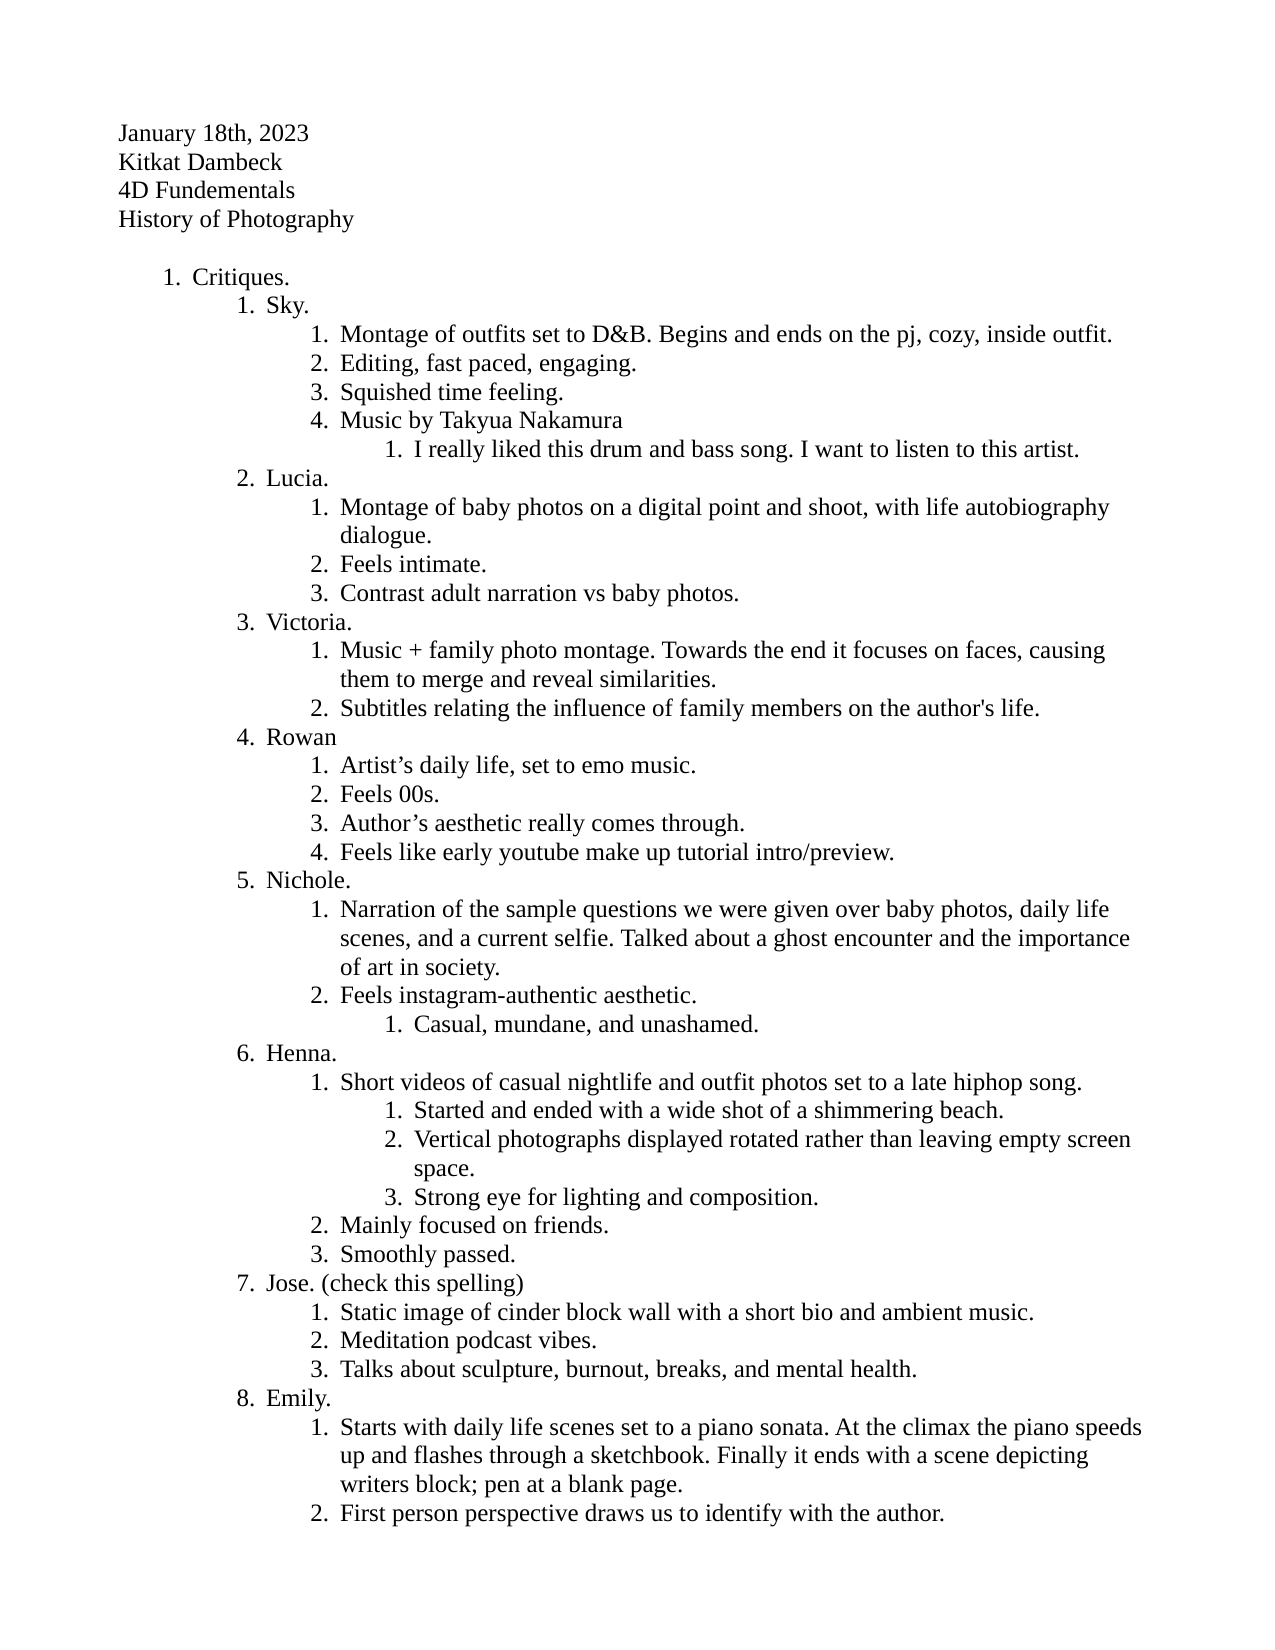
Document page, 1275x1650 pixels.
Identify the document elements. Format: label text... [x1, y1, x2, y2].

list Feels 00s. [310, 779, 1157, 808]
list Music + family photo montage. Towards the end it focuses on faces, causing them to merge and reveal similarities. [310, 636, 1157, 693]
list Montage of outfits set to D&B. Begins and ends on the pj, cozy, inside outfit. [310, 319, 1157, 348]
list Editing, fast paced, engaging. [310, 348, 1157, 377]
list Talks about sculpture, burnout, breaks, and mental health. [310, 1354, 1157, 1383]
list I really liked this drum and bass song. I want to listen to this artist. [384, 434, 1157, 463]
list Contrast adult narration vs baby photos. [310, 578, 1157, 607]
list Squished time feeling. [310, 377, 1157, 406]
list Henna. [236, 1038, 1157, 1067]
list Subtitles relating the influence of family members on the author's life. [310, 693, 1157, 722]
list Jose. (check this spelling) [236, 1268, 1157, 1297]
list Vertical photographs displayed rotated rather than leaving empty screen space. [384, 1124, 1157, 1182]
list Montage of baby photos on a digital point and shoot, with life autobiography dialogue. [310, 492, 1157, 549]
list Nichole. [236, 866, 1157, 894]
list Feels instagram-authentic aesthetic. [310, 981, 1157, 1009]
list Casual, mundane, and unashamed. [384, 1009, 1157, 1038]
text January 18th, 2023 [118, 118, 1157, 147]
list Static image of cinder block wall with a short bio and ambient music. [310, 1297, 1157, 1326]
list Rowan [236, 722, 1157, 751]
list Short videos of casual nightlife and outfit photos set to a late hiphop song. [310, 1067, 1157, 1096]
list Started and ended with a wide shot of a shimmering beach. [384, 1096, 1157, 1124]
list Sky. [236, 291, 1157, 319]
list Victoria. [236, 607, 1157, 636]
list First person perspective draws us to identify with the author. [310, 1498, 1157, 1527]
text History of Photography [118, 204, 1157, 233]
list Starts with daily life scenes set to a piano sonata. At the climax the piano speeds up and flashes through a sketchbook. Finally it ends with a scene depicting writers block; pen at a blank page. [310, 1412, 1157, 1498]
list Smoothly passed. [310, 1239, 1157, 1268]
list Artist’s daily life, set to emo music. [310, 751, 1157, 779]
list Critiques. [162, 262, 1157, 291]
list Author’s aesthetic really comes through. [310, 808, 1157, 837]
list Emily. [236, 1383, 1157, 1412]
list Mainly focused on friends. [310, 1211, 1157, 1239]
list Strong eye for lighting and composition. [384, 1182, 1157, 1211]
list Music by Takyua Nakamura [310, 406, 1157, 434]
list Feels like early youtube make up tutorial intro/preview. [310, 837, 1157, 866]
text 4D Fundementals [118, 176, 1157, 204]
list Feels intimate. [310, 549, 1157, 578]
list Lucia. [236, 463, 1157, 492]
list Narration of the sample questions we were given over baby photos, daily life scenes, and a current selfie. Talked about a ghost encounter and the importance of art in society. [310, 894, 1157, 981]
list Meditation podcast vibes. [310, 1326, 1157, 1354]
text Kitkat Dambeck [118, 147, 1157, 176]
